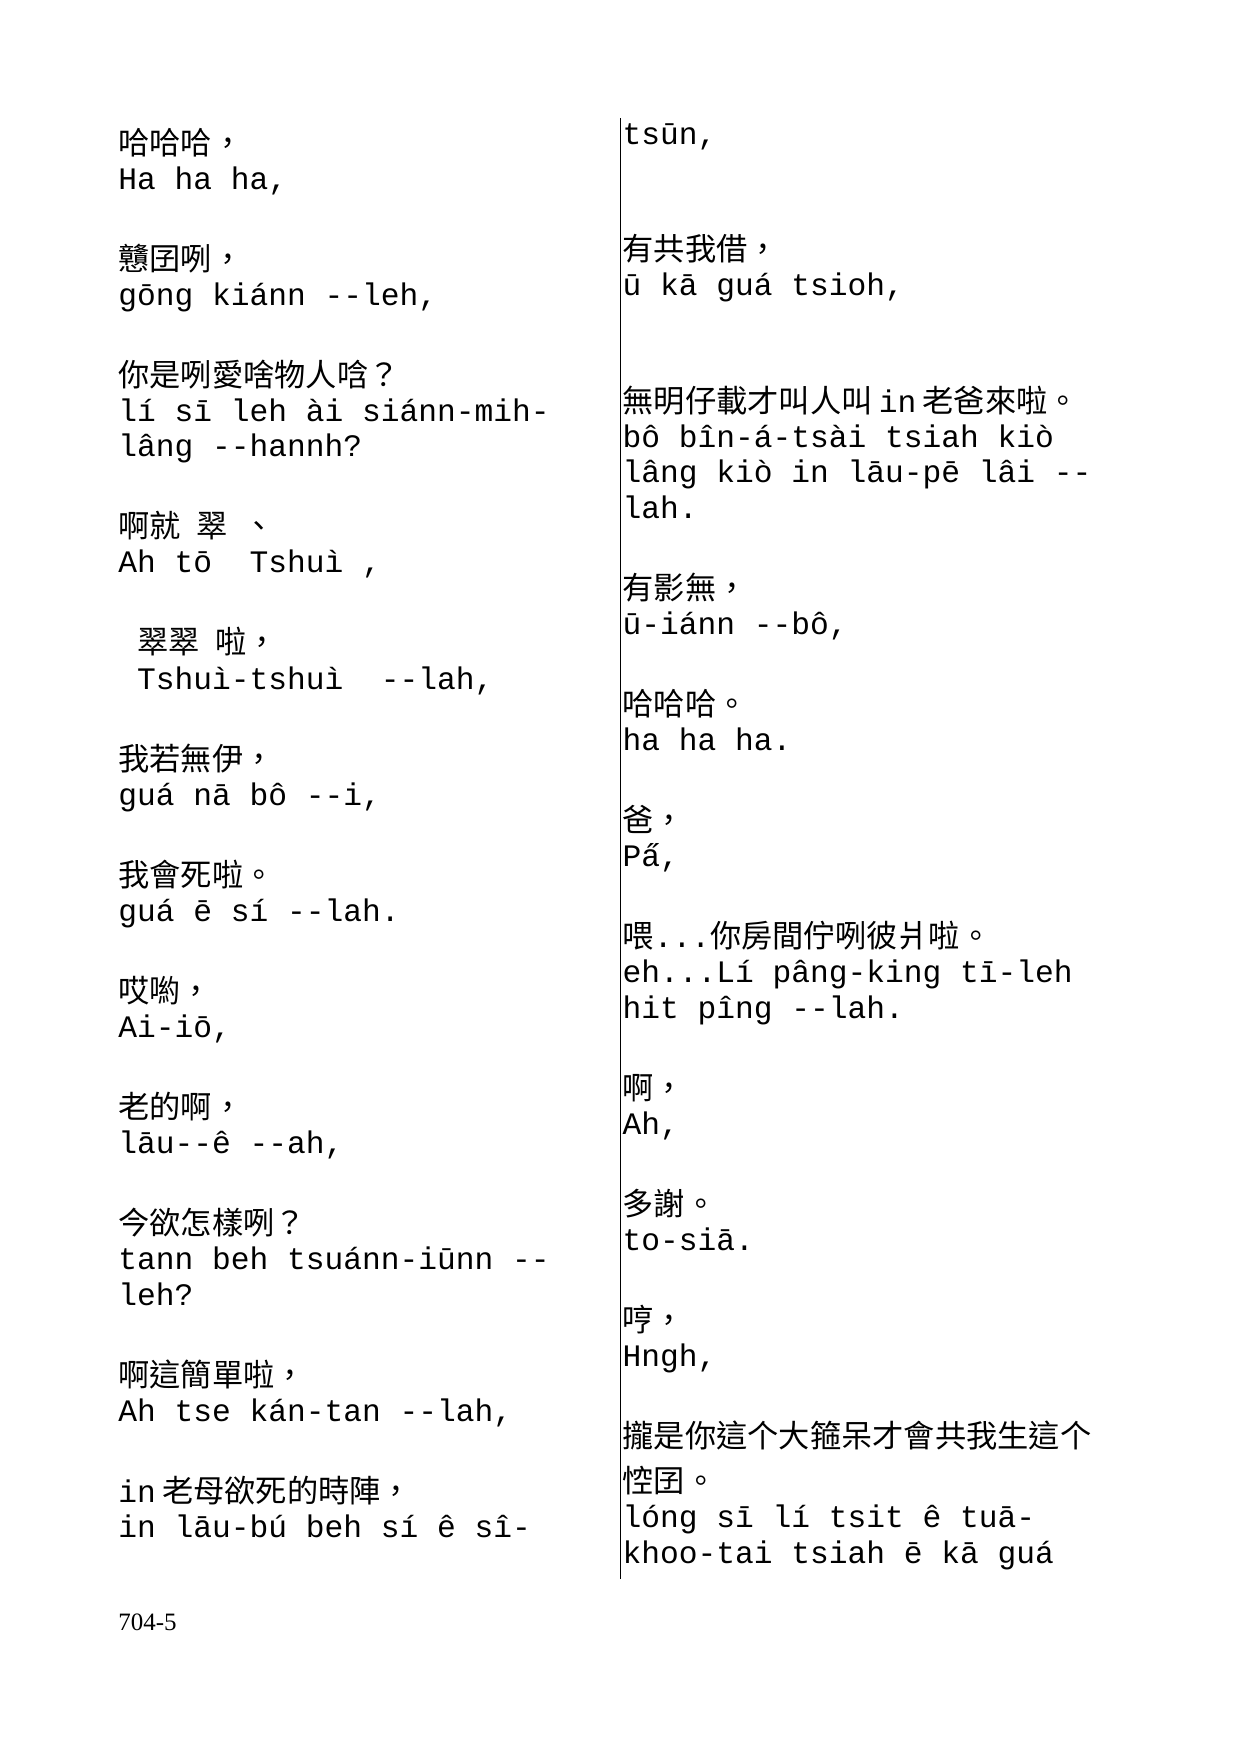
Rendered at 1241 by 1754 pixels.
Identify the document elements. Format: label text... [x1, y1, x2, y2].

text guá nā bô --i, [118, 779, 618, 815]
text lāu--ê --ah, [118, 1127, 618, 1163]
text 無明仔載才叫人叫in老爸來啦。 [622, 376, 1122, 421]
text 哼， [622, 1295, 1122, 1340]
text bô bîn-á-tsài tsiah kiò lâng kiò in lāu-pē lâi --lah. [622, 421, 1122, 528]
text 你是咧愛啥物人唅？ [118, 350, 618, 395]
text 戇囝咧， [118, 234, 618, 279]
text 我若無伊， [118, 734, 618, 779]
text 老的啊， [118, 1082, 618, 1127]
text eh...Lí pâng-king tī-leh hit pîng --lah. [622, 957, 1122, 1028]
text 有影無， [622, 563, 1122, 608]
text ha ha ha. [622, 724, 1122, 760]
text Tshuì-tshuì --lah, [118, 663, 618, 699]
text 多謝。 [622, 1179, 1122, 1224]
text 攏是你這个大箍呆才會共我生這个悾囝。 [622, 1411, 1122, 1502]
text Pa̋, [622, 840, 1122, 876]
text Ah tse kán-tan --lah, [118, 1395, 618, 1430]
text tann beh tsuánn-iūnn --leh? [118, 1243, 618, 1314]
text 啊就 翠 、 [118, 502, 618, 547]
text gōng kiánn --leh, [118, 279, 618, 315]
text lí sī leh ài siánn-mih-lâng --hannh? [118, 395, 618, 466]
text 哈哈哈。 [622, 679, 1122, 724]
text in lāu-bú beh sí ê sî- [118, 1511, 618, 1547]
text Hngh, [622, 1340, 1122, 1376]
text Ha ha ha, [118, 163, 618, 199]
text Ah, [622, 1108, 1122, 1144]
text in老母欲死的時陣， [118, 1466, 618, 1511]
text 啊這簡單啦， [118, 1350, 618, 1395]
text Ai-iō, [118, 1011, 618, 1047]
text ū kā guá tsioh, [622, 269, 1122, 305]
text guá ē sí --lah. [118, 895, 618, 931]
text 我會死啦。 [118, 850, 618, 895]
text 啊， [622, 1063, 1122, 1108]
text lóng sī lí tsit ê tuā-khoo-tai tsiah ē kā guá [622, 1502, 1122, 1572]
text 喂...你房間佇咧彼爿啦。 [622, 911, 1122, 957]
text 哎喲， [118, 966, 618, 1011]
text ū-iánn --bô, [622, 608, 1122, 644]
text 今欲怎樣咧？ [118, 1198, 618, 1243]
text 翠翠 啦， [118, 618, 618, 663]
text 哈哈哈， [118, 118, 618, 163]
text 爸， [622, 795, 1122, 840]
text to-siā. [622, 1224, 1122, 1260]
text 有共我借， [622, 224, 1122, 269]
text tsūn, [622, 118, 1122, 153]
text Ah tō Tshuì , [118, 547, 618, 582]
